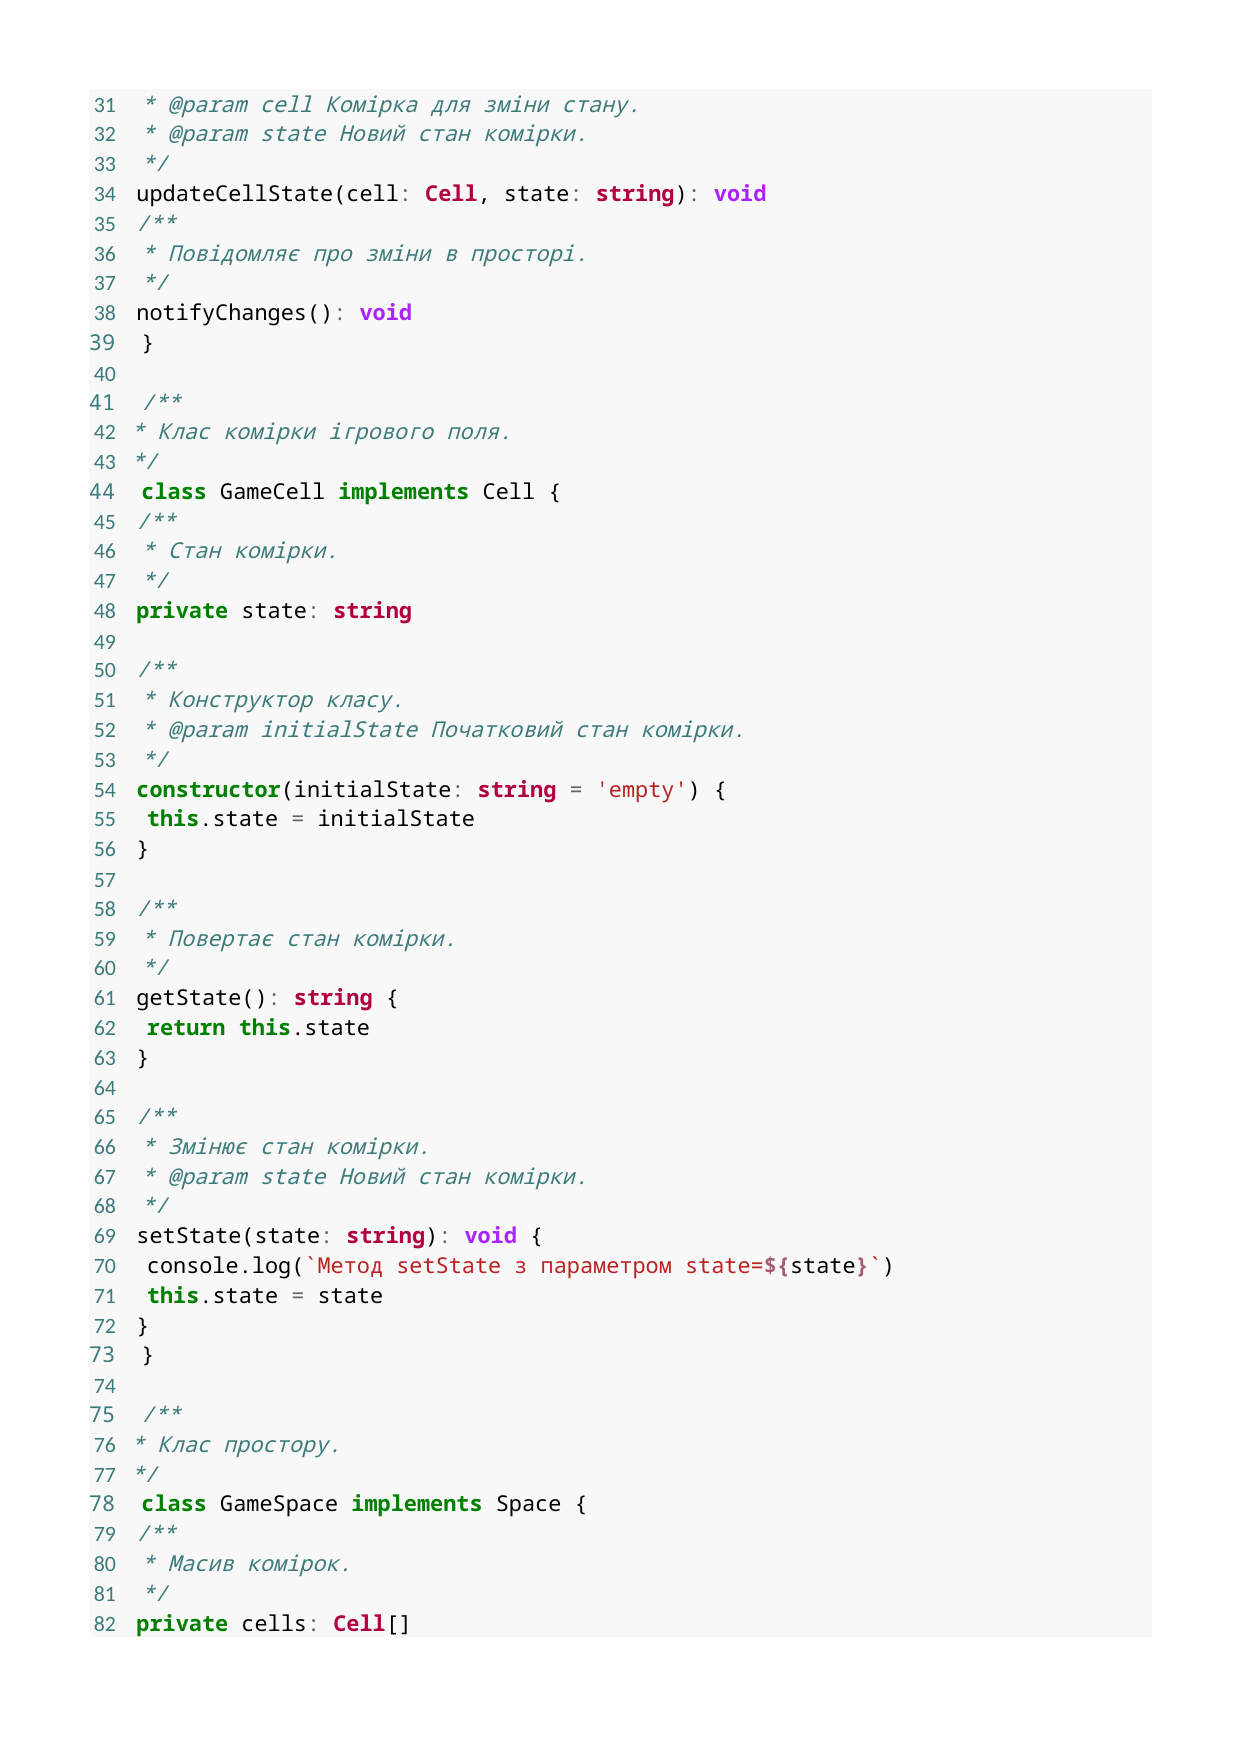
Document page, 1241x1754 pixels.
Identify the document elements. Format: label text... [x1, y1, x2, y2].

text 73 } [89, 1339, 1152, 1369]
text 55 this.state = initialState [89, 803, 1152, 833]
text 62 return this.state [89, 1012, 1152, 1042]
text 45 /** [89, 506, 1152, 535]
text 65 /** [89, 1101, 1152, 1131]
text 81 */ [89, 1578, 1152, 1607]
text 42 * Клас комірки ігрового поля. [89, 416, 1152, 446]
text 44 class GameCell implements Cell { [89, 476, 1152, 506]
text 63 } [89, 1042, 1152, 1071]
text 77 */ [89, 1458, 1152, 1488]
text 32 * @param state Новий стан комірки. [89, 118, 1152, 148]
text 56 } [89, 833, 1152, 863]
text 31 * @param cell Комірка для зміни стану. [89, 89, 1152, 118]
text 82 private cells: Cell[] [89, 1607, 1152, 1637]
text 39 } [89, 327, 1152, 357]
text 74 [89, 1369, 1152, 1399]
text 50 /** [89, 654, 1152, 684]
text 76 * Клас простору. [89, 1429, 1152, 1458]
text 47 */ [89, 565, 1152, 595]
text 60 */ [89, 952, 1152, 982]
text 71 this.state = state [89, 1280, 1152, 1310]
text 80 * Масив комірок. [89, 1548, 1152, 1578]
text 66 * Змінює стан комірки. [89, 1131, 1152, 1161]
text 54 constructor(initialState: string = 'empty') { [89, 774, 1152, 803]
text 70 console.log(`Метод setState з параметром state=${state}`) [89, 1250, 1152, 1280]
text 43 */ [89, 446, 1152, 476]
text 37 */ [89, 267, 1152, 297]
text 48 private state: string [89, 595, 1152, 625]
text 35 /** [89, 208, 1152, 238]
text 52 * @param initialState Початковий стан комірки. [89, 714, 1152, 744]
text 51 * Конструктор класу. [89, 684, 1152, 714]
text 64 [89, 1071, 1152, 1101]
text 57 [89, 863, 1152, 893]
text 58 /** [89, 893, 1152, 922]
text 46 * Стан комірки. [89, 535, 1152, 565]
text 49 [89, 625, 1152, 654]
text 59 * Повертає стан комірки. [89, 922, 1152, 952]
text 41 /** [89, 386, 1152, 416]
text 61 getState(): string { [89, 982, 1152, 1012]
text 75 /** [89, 1399, 1152, 1429]
text 68 */ [89, 1191, 1152, 1220]
text 69 setState(state: string): void { [89, 1220, 1152, 1250]
text 38 notifyChanges(): void [89, 297, 1152, 327]
text 36 * Повідомляє про зміни в просторі. [89, 238, 1152, 267]
text 33 */ [89, 148, 1152, 178]
text 40 [89, 357, 1152, 386]
text 79 /** [89, 1518, 1152, 1548]
text 53 */ [89, 744, 1152, 774]
text 72 } [89, 1310, 1152, 1339]
text 78 class GameSpace implements Space { [89, 1488, 1152, 1518]
text 34 updateCellState(cell: Cell, state: string): void [89, 178, 1152, 208]
text 67 * @param state Новий стан комірки. [89, 1161, 1152, 1191]
